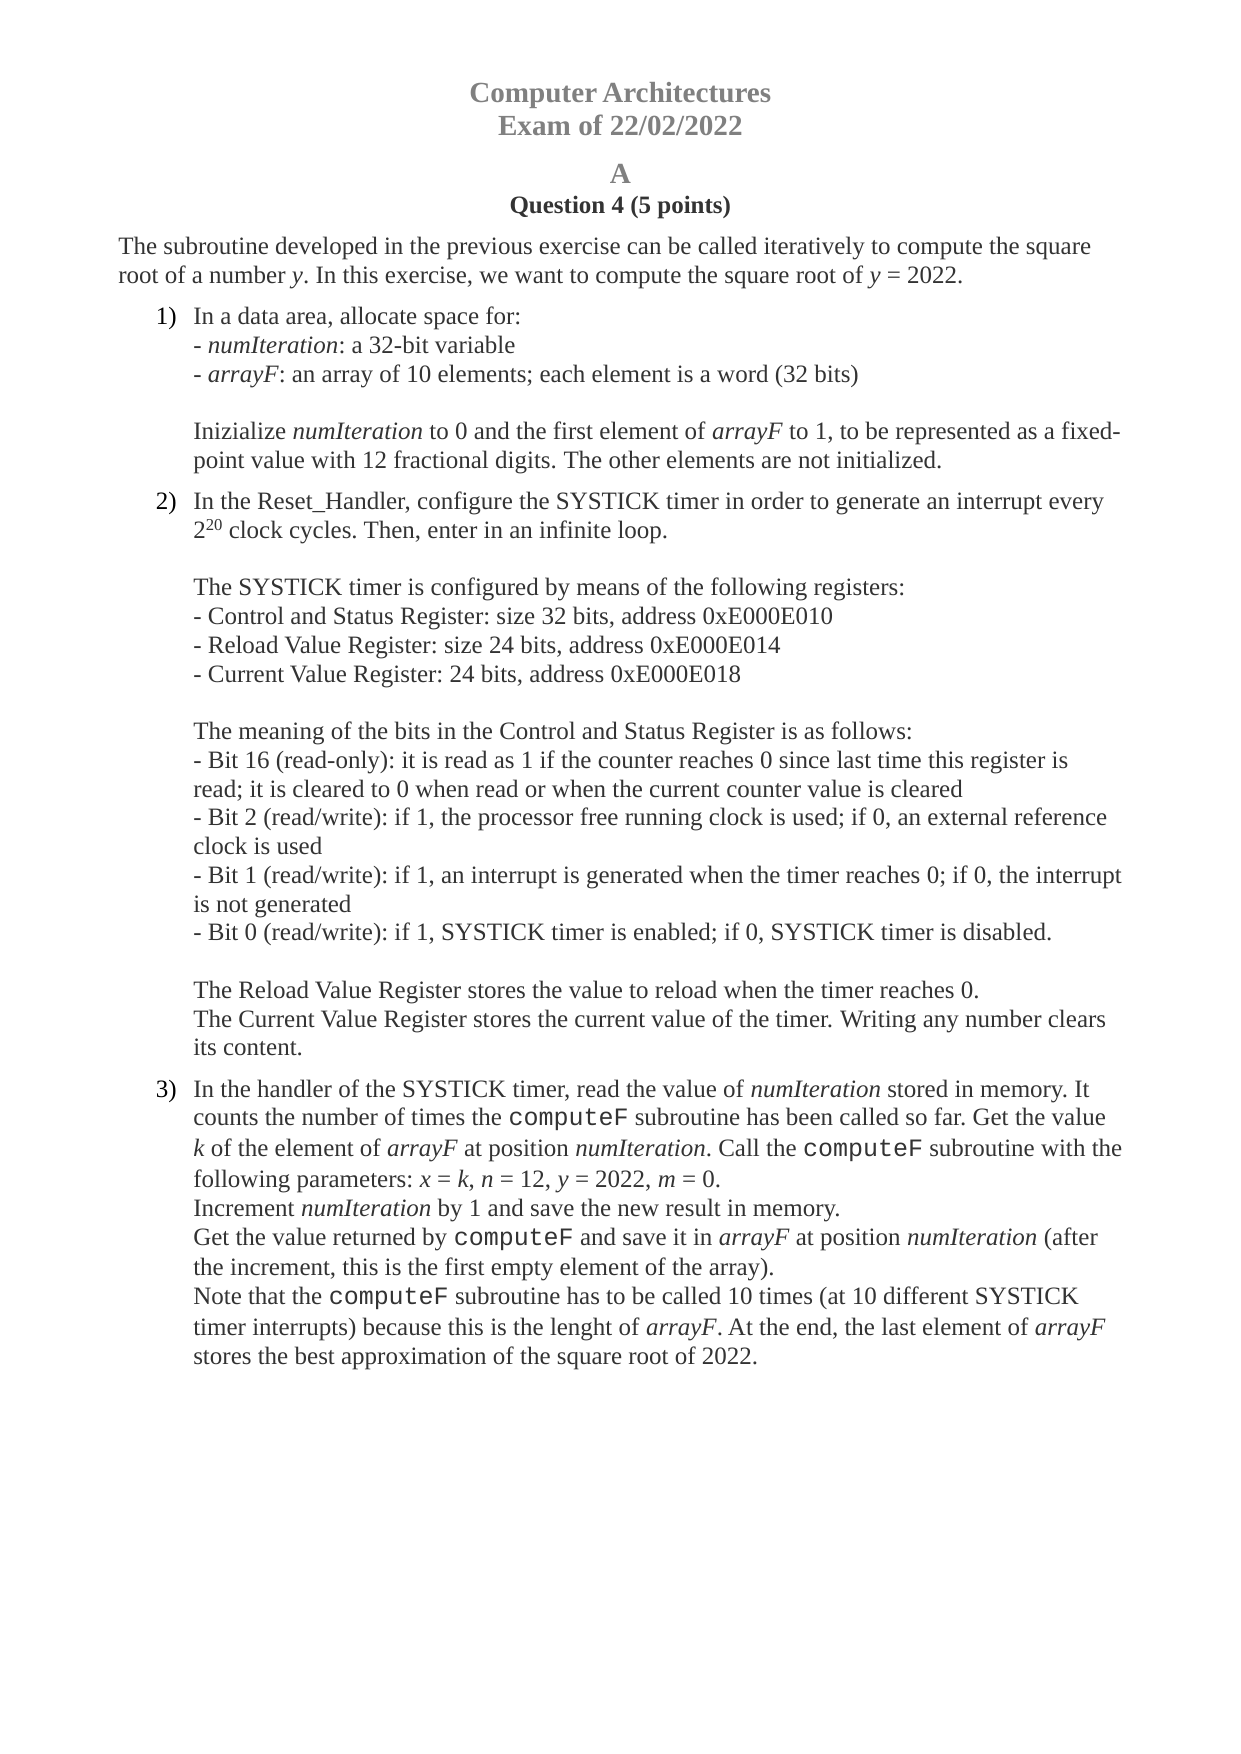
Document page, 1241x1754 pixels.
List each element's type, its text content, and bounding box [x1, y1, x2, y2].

list In a data area, allocate space for: - numIteration: a 32-bit variable - arrayF: an array of 10 elements; each element is a word (32 bits) Inizialize numIteration to 0 and the first element of arrayF to 1, to be represented as a fixed-point value with 12 fractional digits. The other elements are not initialized. [156, 301, 1122, 474]
list In the handler of the SYSTICK timer, read the value of numIteration stored in memory. It counts the number of times the computeF subroutine has been called so far. Get the value k of the element of arrayF at position numIteration. Call the computeF subroutine with the following parameters: x = k, n = 12, y = 2022, m = 0. Increment numIteration by 1 and save the new result in memory. Get the value returned by computeF and save it in arrayF at position numIteration (after the increment, this is the first empty element of the array). Note that the computeF subroutine has to be called 10 times (at 10 different SYSTICK timer interrupts) because this is the lenght of arrayF. At the end, the last element of arrayF stores the best approximation of the square root of 2022. [156, 1074, 1122, 1369]
text Question 4 (5 points) [118, 190, 1122, 219]
list In the Reset_Handler, configure the SYSTICK timer in order to generate an interrupt every 220 clock cycles. Then, enter in an infinite loop. The SYSTICK timer is configured by means of the following registers: - Control and Status Register: size 32 bits, address 0xE000E010 - Reload Value Register: size 24 bits, address 0xE000E014 - Current Value Register: 24 bits, address 0xE000E018 The meaning of the bits in the Control and Status Register is as follows: - Bit 16 (read-only): it is read as 1 if the counter reaches 0 since last time this register is read; it is cleared to 0 when read or when the current counter value is cleared - Bit 2 (read/write): if 1, the processor free running clock is used; if 0, an external reference clock is used - Bit 1 (read/write): if 1, an interrupt is generated when the timer reaches 0; if 0, the interrupt is not generated - Bit 0 (read/write): if 1, SYSTICK timer is enabled; if 0, SYSTICK timer is disabled. The Reload Value Register stores the value to reload when the timer reaches 0. The Current Value Register stores the current value of the timer. Writing any number clears its content. [156, 486, 1122, 1061]
text The subroutine developed in the previous exercise can be called iteratively to compute the square root of a number y. In this exercise, we want to compute the square root of y = 2022. [118, 231, 1122, 289]
